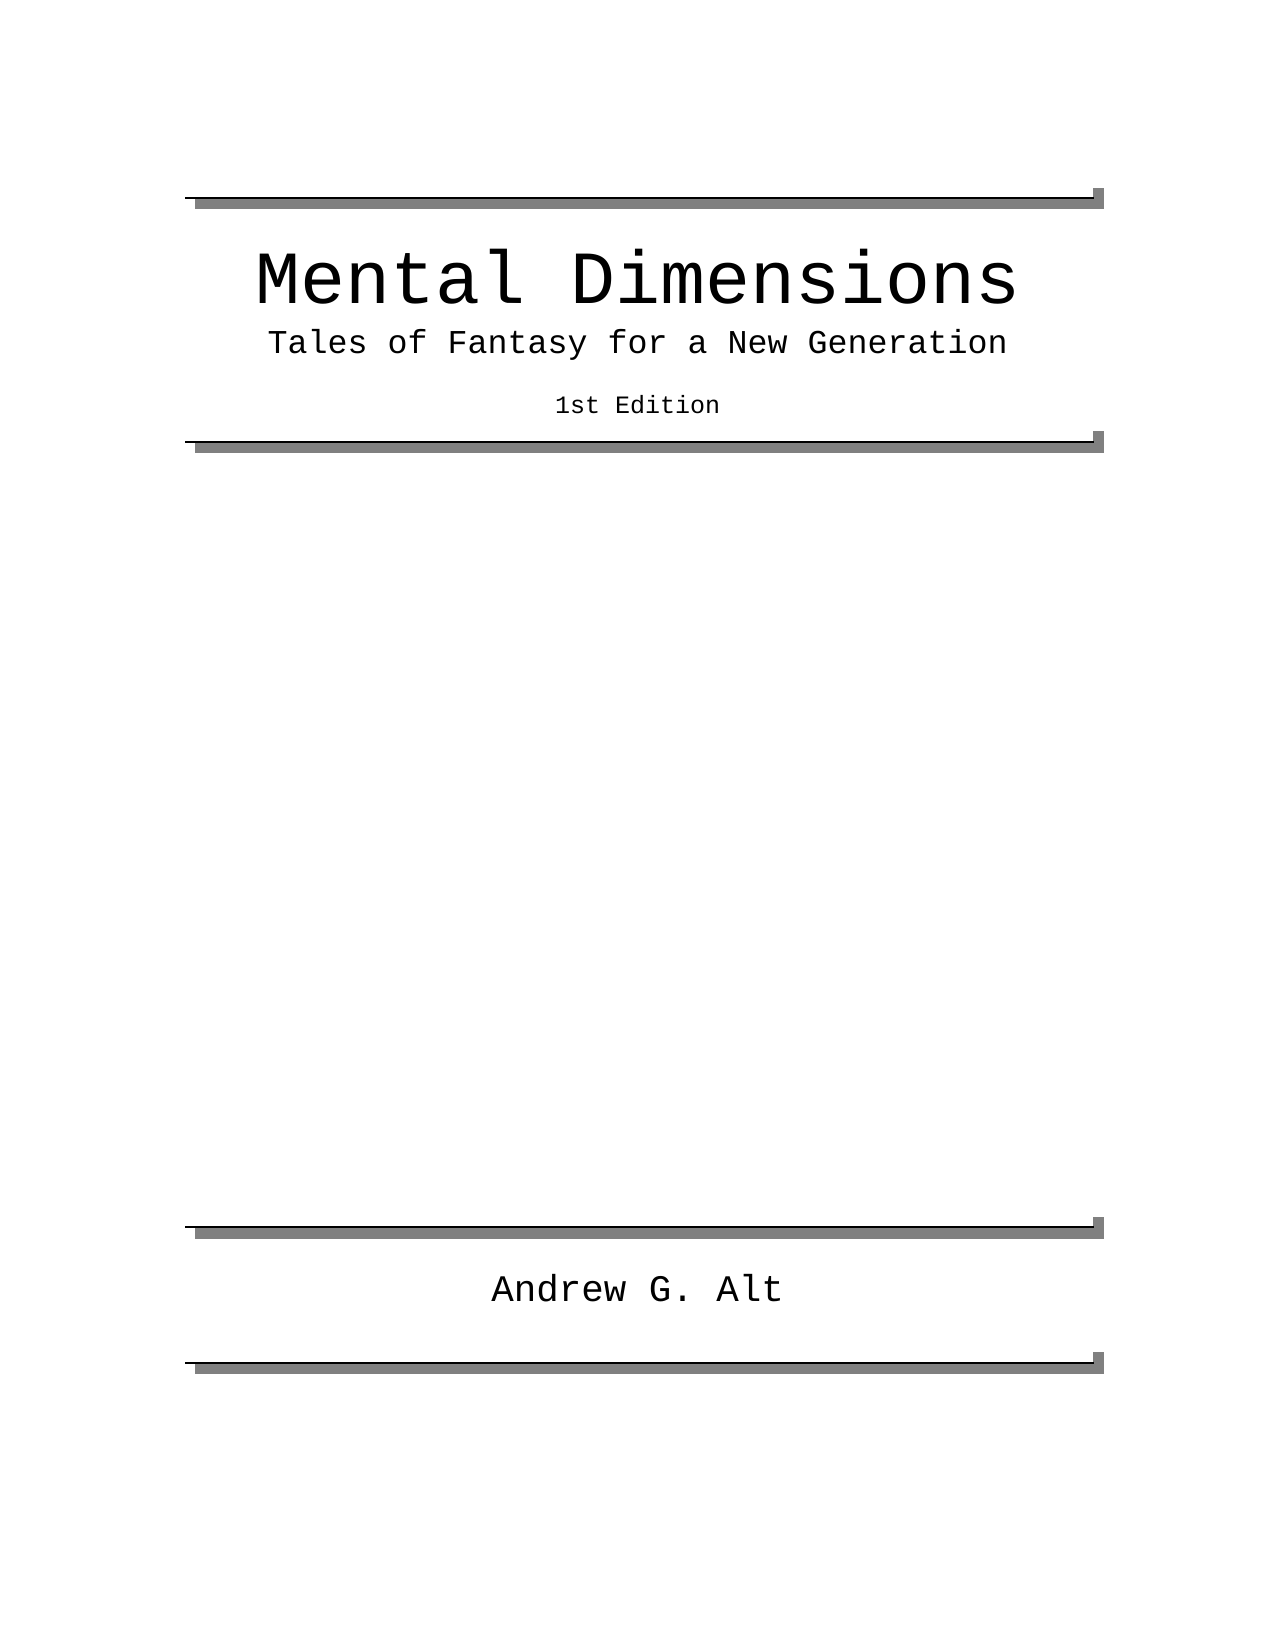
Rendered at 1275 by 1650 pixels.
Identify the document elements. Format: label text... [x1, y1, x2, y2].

text Mental Dimensions [187, 241, 1087, 326]
text 1st Edition [187, 392, 1087, 421]
text Tales of Fantasy for a New Generation [187, 326, 1087, 364]
text Andrew G. Alt [187, 1270, 1087, 1313]
